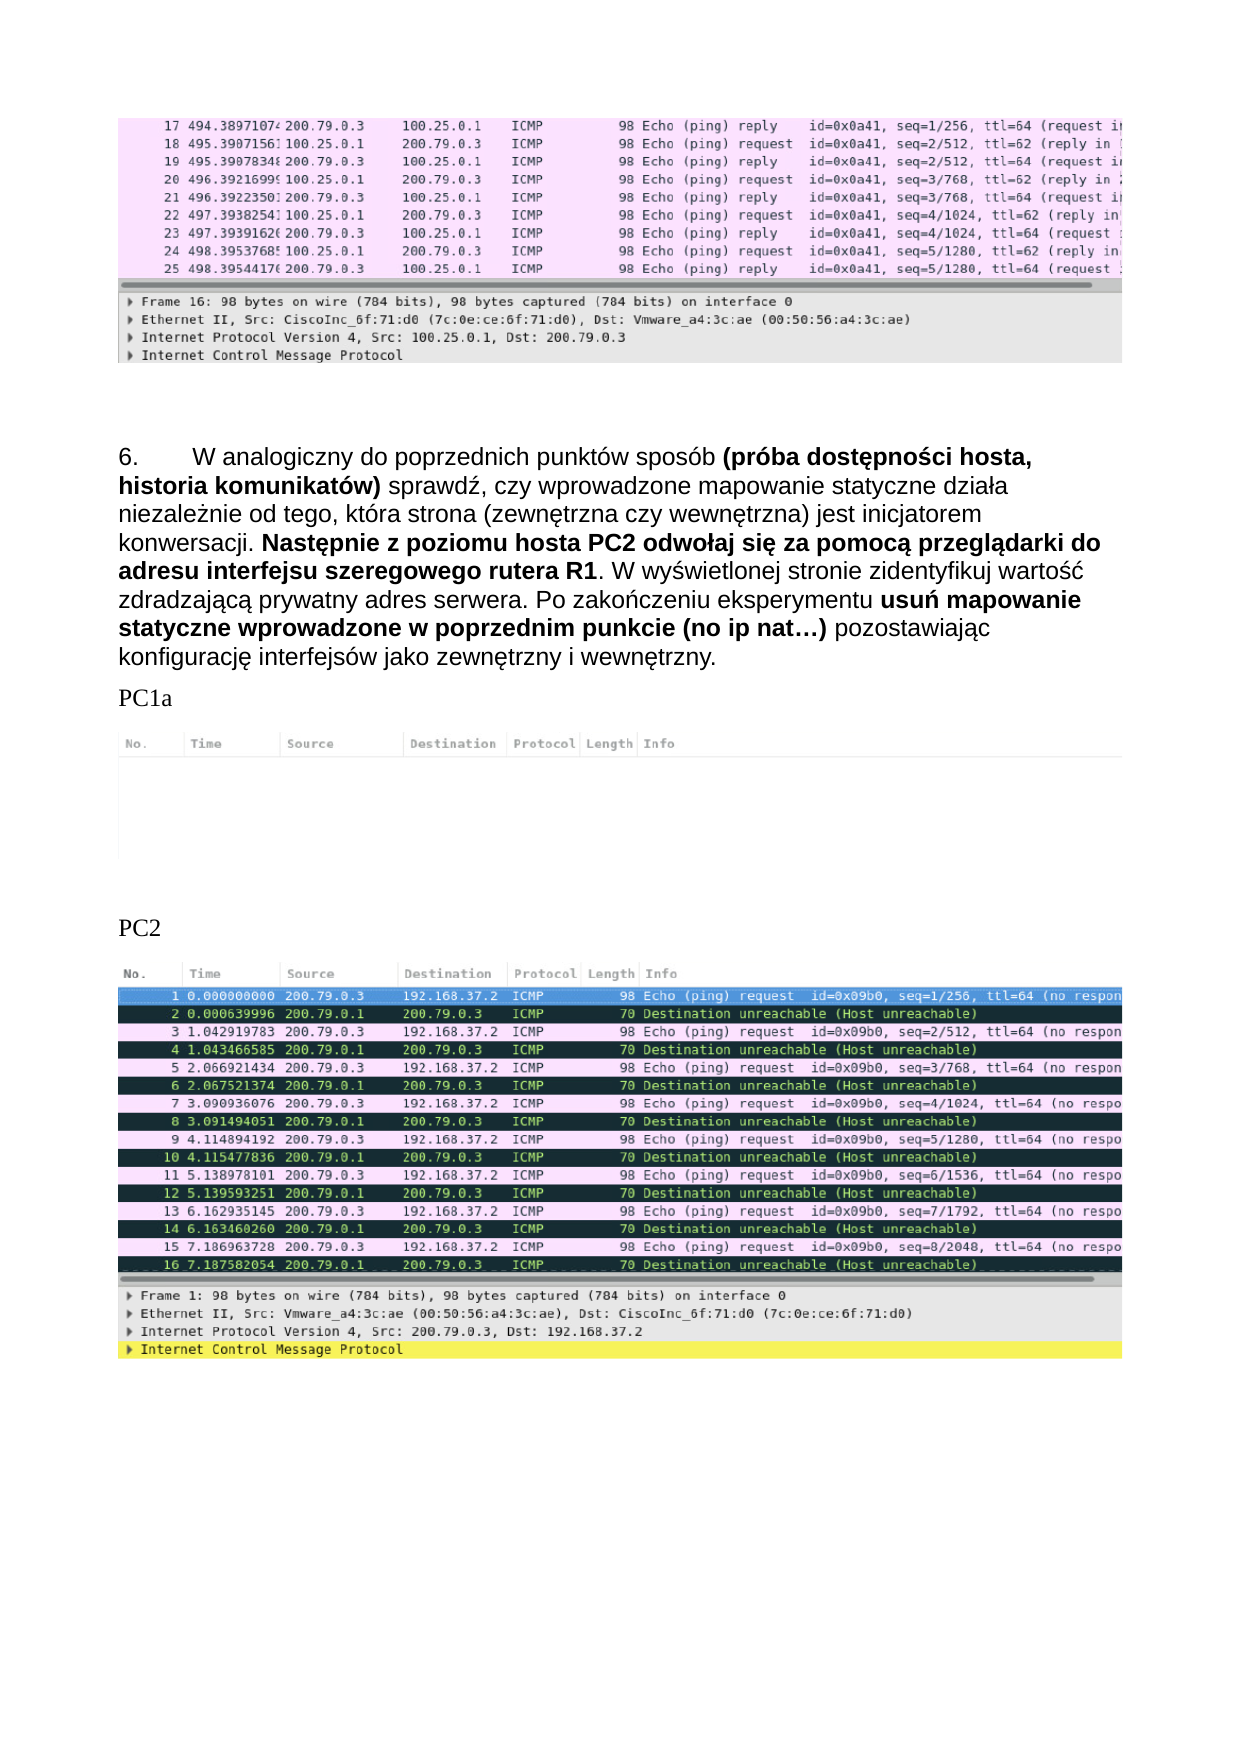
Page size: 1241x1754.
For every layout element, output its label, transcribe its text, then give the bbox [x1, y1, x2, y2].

picture [118, 962, 1123, 1359]
subtitle W analogiczny do poprzednich punktów sposób (próba dostępności hosta, historia komunikatów) sprawdź, czy wprowadzone mapowanie statyczne działa niezależnie od tego, która strona (zewnętrzna czy wewnętrzna) jest inicjatorem konwersacji. Następnie z poziomu hosta PC2 odwołaj się za pomocą przeglądarki do adresu interfejsu szeregowego rutera R1. W wyświetlonej stronie zidentyfikuj wartość zdradzającą prywatny adres serwera. Po zakończeniu eksperymentu usuń mapowanie statyczne wprowadzone w poprzednim punkcie (no ip nat…) pozostawiając konfigurację interfejsów jako zewnętrzny i wewnętrzny. [118, 442, 1122, 671]
picture [118, 118, 1123, 363]
picture [118, 732, 1123, 859]
text PC2 [118, 913, 1122, 942]
text PC1a [118, 683, 1122, 712]
